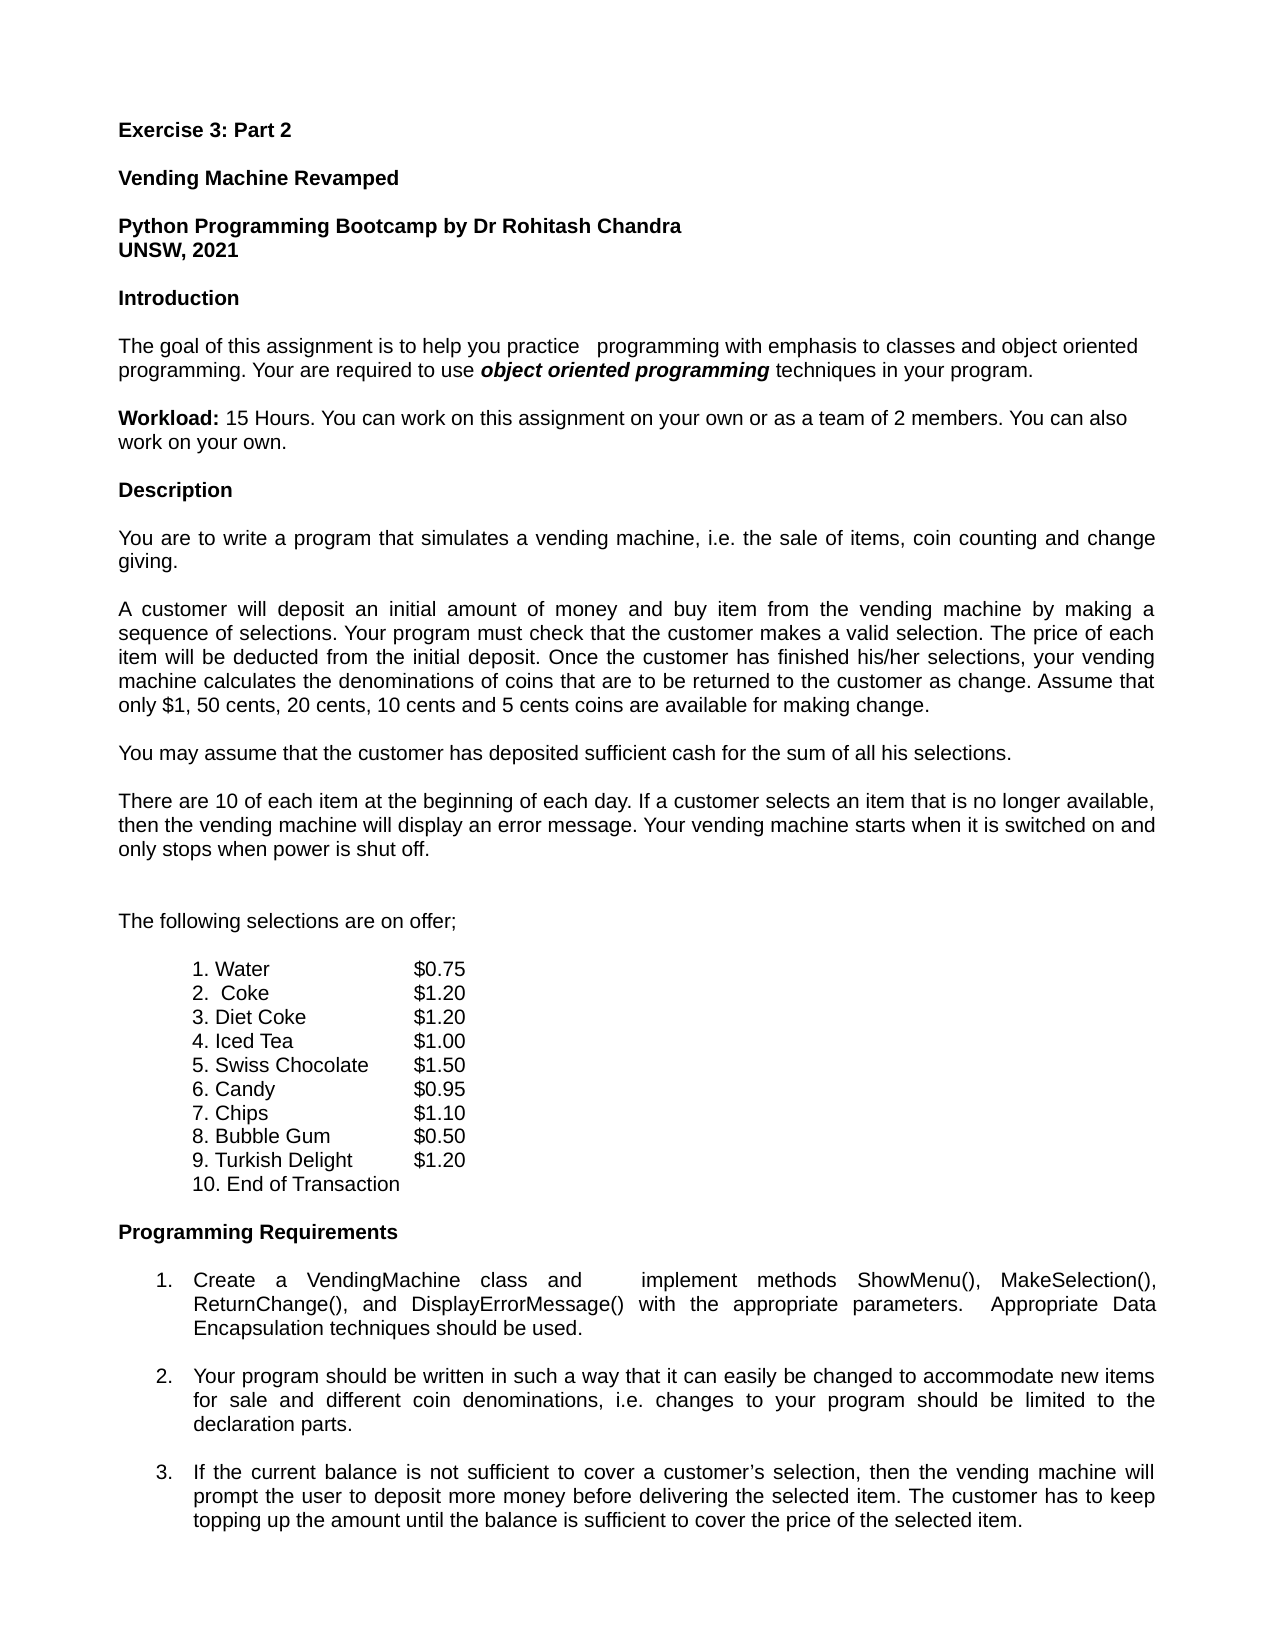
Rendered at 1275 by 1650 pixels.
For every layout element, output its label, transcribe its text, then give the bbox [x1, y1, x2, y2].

text 1. Water $0.75 [118, 957, 1157, 981]
list If the current balance is not sufficient to cover a customer’s selection, then the vending machine will prompt the user to deposit more money before delivering the selected item. The customer has to keep topping up the amount until the balance is sufficient to cover the price of the selected item. [156, 1460, 1157, 1532]
text A customer will deposit an initial amount of money and buy item from the vending machine by making a sequence of selections. Your program must check that the customer makes a valid selection. The price of each item will be deducted from the initial deposit. Once the customer has finished his/her selections, your vending machine calculates the denominations of coins that are to be returned to the customer as change. Assume that only $1, 50 cents, 20 cents, 10 cents and 5 cents coins are available for making change. [118, 597, 1157, 717]
text Introduction [118, 286, 1157, 310]
text Workload: 15 Hours. You can work on this assignment on your own or as a team of 2 members. You can also work on your own. [118, 406, 1157, 453]
text 10. End of Transaction [118, 1172, 1157, 1196]
text The goal of this assignment is to help you practice programming with emphasis to classes and object oriented programming. Your are required to use object oriented programming techniques in your program. [118, 334, 1157, 382]
list Your program should be written in such a way that it can easily be changed to accommodate new items for sale and different coin denominations, i.e. changes to your program should be limited to the declaration parts. [156, 1364, 1157, 1436]
text 5. Swiss Chocolate $1.50 [118, 1052, 1157, 1076]
text 4. Iced Tea $1.00 [118, 1028, 1157, 1052]
text You may assume that the customer has deposited sufficient cash for the sum of all his selections. [118, 741, 1157, 765]
text 9. Turkish Delight $1.20 [118, 1148, 1157, 1172]
list Create a VendingMachine class and implement methods ShowMenu(), MakeSelection(), ReturnChange(), and DisplayErrorMessage() with the appropriate parameters. Appropriate Data Encapsulation techniques should be used. [156, 1268, 1157, 1340]
text 3. Diet Coke $1.20 [118, 1004, 1157, 1028]
text Python Programming Bootcamp by Dr Rohitash Chandra [118, 214, 1157, 238]
text Description [118, 477, 1157, 501]
text You are to write a program that simulates a vending machine, i.e. the sale of items, coin counting and change giving. [118, 525, 1157, 573]
text UNSW, 2021 [118, 238, 1157, 262]
text 6. Candy $0.95 [118, 1076, 1157, 1100]
text 8. Bubble Gum $0.50 [118, 1124, 1157, 1148]
text 7. Chips $1.10 [118, 1100, 1157, 1124]
text Exercise 3: Part 2 [118, 118, 1157, 142]
text 2. Coke $1.20 [118, 981, 1157, 1004]
text Vending Machine Revamped [118, 166, 1157, 190]
text There are 10 of each item at the beginning of each day. If a customer selects an item that is no longer available, then the vending machine will display an error message. Your vending machine starts when it is switched on and only stops when power is shut off. [118, 789, 1157, 861]
text The following selections are on offer; [118, 909, 1157, 933]
text Programming Requirements [118, 1220, 1157, 1244]
